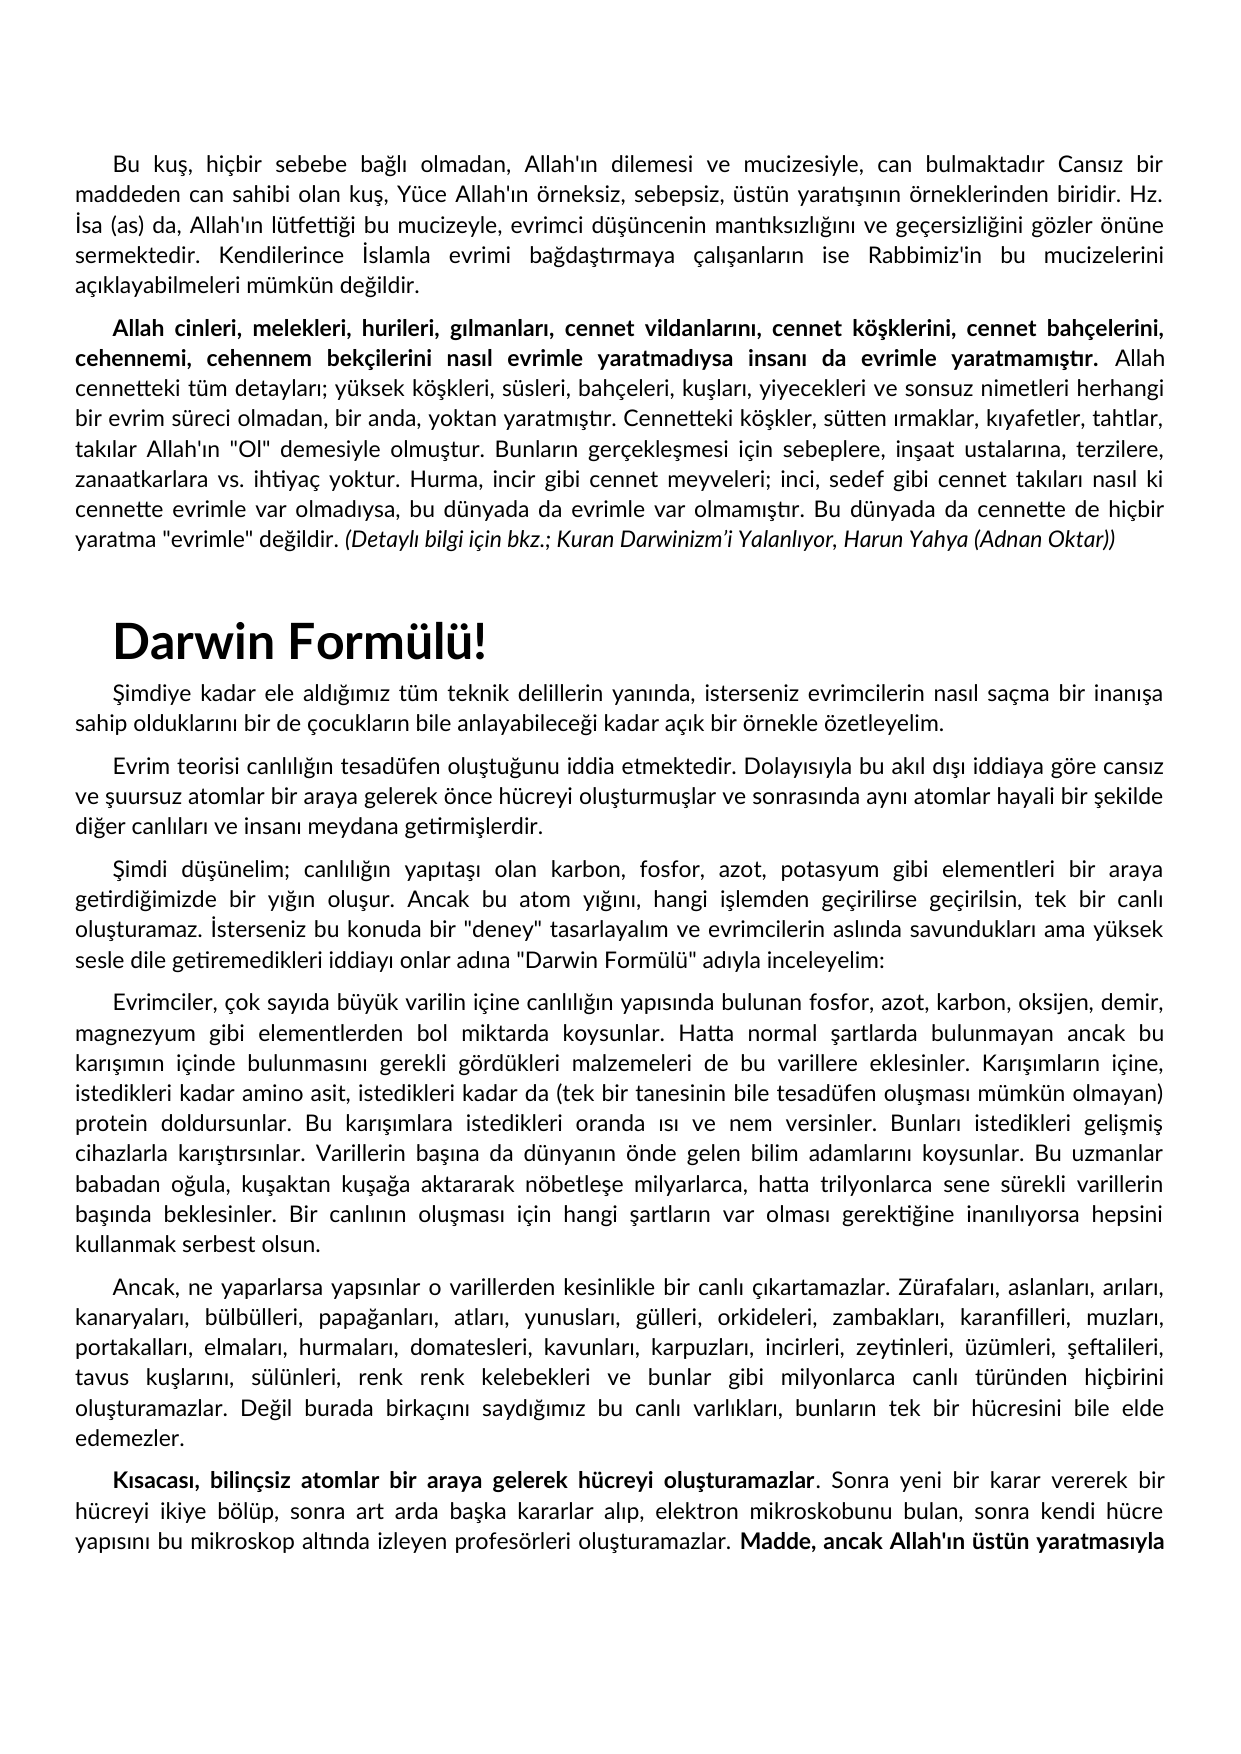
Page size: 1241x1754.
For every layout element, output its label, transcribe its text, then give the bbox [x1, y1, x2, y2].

text Evrim teorisi canlılığın tesadüfen oluştuğunu iddia etmektedir. Dolayısıyla bu akıl dışı iddiaya göre cansız ve şuursuz atomlar bir araya gelerek önce hücreyi oluşturmuşlar ve sonrasında aynı atomlar hayali bir şekilde diğer canlıları ve insanı meydana getirmişlerdir. [75, 752, 1165, 839]
text Şimdiye kadar ele aldığımız tüm teknik delillerin yanında, isterseniz evrimcilerin nasıl saçma bir inanışa sahip olduklarını bir de çocukların bile anlayabileceği kadar açık bir örnekle özetleyelim. [75, 679, 1165, 736]
text Kısacası, bilinçsiz atomlar bir araya gelerek hücreyi oluşturamazlar. Sonra yeni bir karar vererek bir hücreyi ikiye bölüp, sonra art arda başka kararlar alıp, elektron mikroskobunu bulan, sonra kendi hücre yapısını bu mikroskop altında izleyen profesörleri oluşturamazlar. Madde, ancak Allah'ın üstün yaratmasıyla [75, 1466, 1165, 1554]
text Ancak, ne yaparlarsa yapsınlar o varillerden kesinlikle bir canlı çıkartamazlar. Zürafaları, aslanları, arıları, kanaryaları, bülbülleri, papağanları, atları, yunusları, gülleri, orkideleri, zambakları, karanfilleri, muzları, portakalları, elmaları, hurmaları, domatesleri, kavunları, karpuzları, incirleri, zeytinleri, üzümleri, şeftalileri, tavus kuşlarını, sülünleri, renk renk kelebekleri ve bunlar gibi milyonlarca canlı türünden hiçbirini oluşturamazlar. Değil burada birkaçını saydığımız bu canlı varlıkları, bunların tek bir hücresini bile elde edemezler. [75, 1272, 1165, 1451]
subtitle Darwin Formülü! [112, 610, 1165, 670]
text Evrimciler, çok sayıda büyük varilin içine canlılığın yapısında bulunan fosfor, azot, karbon, oksijen, demir, magnezyum gibi elementlerden bol miktarda koysunlar. Hatta normal şartlarda bulunmayan ancak bu karışımın içinde bulunmasını gerekli gördükleri malzemeleri de bu varillere eklesinler. Karışımların içine, istedikleri kadar amino asit, istedikleri kadar da (tek bir tanesinin bile tesadüfen oluşması mümkün olmayan) protein doldursunlar. Bu karışımlara istedikleri oranda ısı ve nem versinler. Bunları istedikleri gelişmiş cihazlarla karıştırsınlar. Varillerin başına da dünyanın önde gelen bilim adamlarını koysunlar. Bu uzmanlar babadan oğula, kuşaktan kuşağa aktararak nöbetleşe milyarlarca, hatta trilyonlarca sene sürekli varillerin başında beklesinler. Bir canlının oluşması için hangi şartların var olması gerektiğine inanılıyorsa hepsini kullanmak serbest olsun. [75, 988, 1165, 1257]
text Şimdi düşünelim; canlılığın yapıtaşı olan karbon, fosfor, azot, potasyum gibi elementleri bir araya getirdiğimizde bir yığın oluşur. Ancak bu atom yığını, hangi işlemden geçirilirse geçirilsin, tek bir canlı oluşturamaz. İsterseniz bu konuda bir "deney" tasarlayalım ve evrimcilerin aslında savundukları ama yüksek sesle dile getiremedikleri iddiayı onlar adına "Darwin Formülü" adıyla inceleyelim: [75, 855, 1165, 973]
text Allah cinleri, melekleri, hurileri, gılmanları, cennet vildanlarını, cennet köşklerini, cennet bahçelerini, cehennemi, cehennem bekçilerini nasıl evrimle yaratmadıysa insanı da evrimle yaratmamıştır. Allah cennetteki tüm detayları; yüksek köşkleri, süsleri, bahçeleri, kuşları, yiyecekleri ve sonsuz nimetleri herhangi bir evrim süreci olmadan, bir anda, yoktan yaratmıştır. Cennetteki köşkler, sütten ırmaklar, kıyafetler, tahtlar, takılar Allah'ın "Ol" demesiyle olmuştur. Bunların gerçekleşmesi için sebeplere, inşaat ustalarına, terzilere, zanaatkarlara vs. ihtiyaç yoktur. Hurma, incir gibi cennet meyveleri; inci, sedef gibi cennet takıları nasıl ki cennette evrimle var olmadıysa, bu dünyada da evrimle var olmamıştır. Bu dünyada da cennette de hiçbir yaratma "evrimle" değildir. (Detaylı bilgi için bkz.; Kuran Darwinizm’i Yalanlıyor, Harun Yahya (Adnan Oktar)) [75, 313, 1165, 552]
text Bu kuş, hiçbir sebebe bağlı olmadan, Allah'ın dilemesi ve mucizesiyle, can bulmaktadır Cansız bir maddeden can sahibi olan kuş, Yüce Allah'ın örneksiz, sebepsiz, üstün yaratışının örneklerinden biridir. Hz. İsa (as) da, Allah'ın lütfettiği bu mucizeyle, evrimci düşüncenin mantıksızlığını ve geçersizliğini gözler önüne sermektedir. Kendilerince İslamla evrimi bağdaştırmaya çalışanların ise Rabbimiz'in bu mucizelerini açıklayabilmeleri mümkün değildir. [75, 150, 1165, 298]
